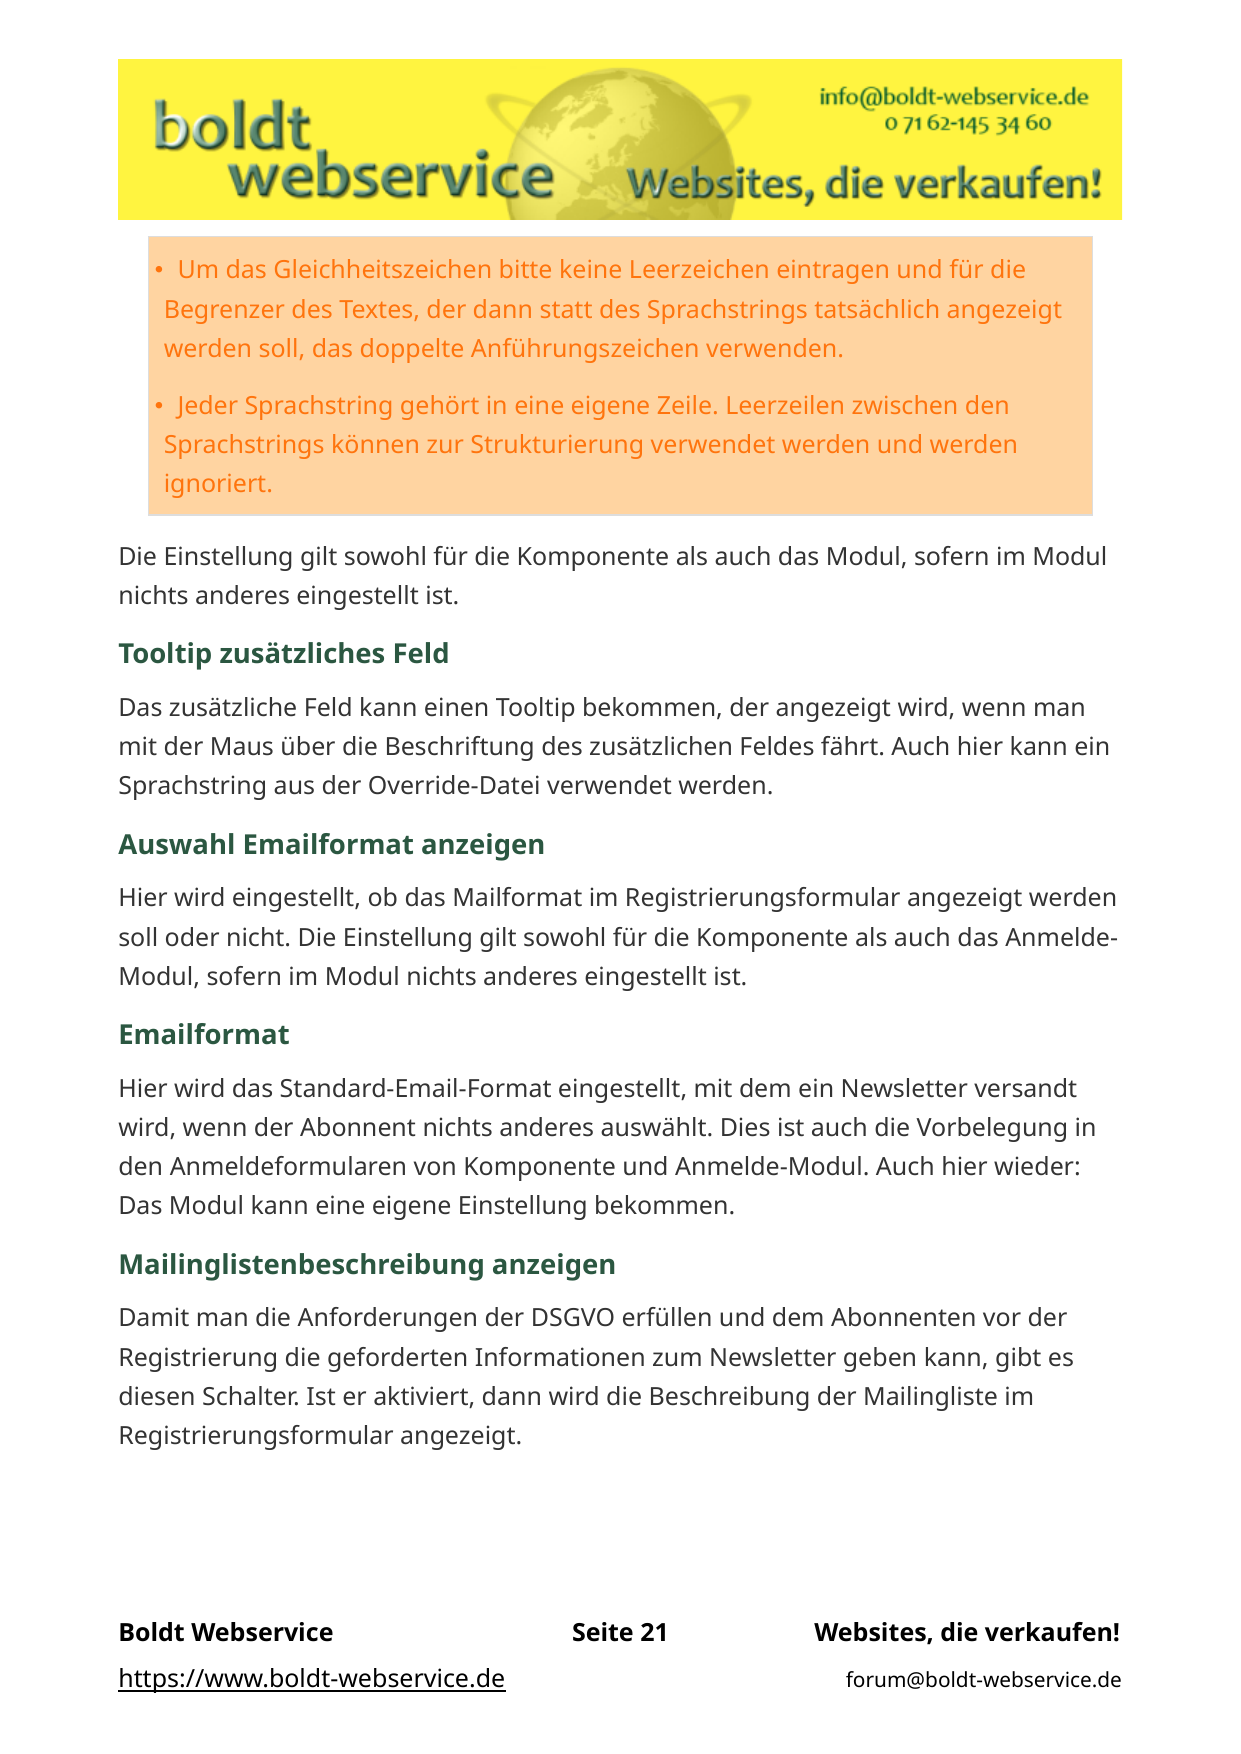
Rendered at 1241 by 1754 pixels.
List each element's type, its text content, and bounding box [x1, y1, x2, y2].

subtitle Tooltip zusätzliches Feld [118, 634, 1122, 672]
text Hier wird eingestellt, ob das Mailformat im Registrierungsformular angezeigt werden soll oder nicht. Die Einstellung gilt sowohl für die Komponente als auch das Anmelde-Modul, sofern im Modul nichts anderes eingestellt ist. [118, 880, 1122, 992]
subtitle Mailinglistenbeschreibung anzeigen [118, 1245, 1122, 1282]
list Jeder Sprachstring gehört in eine eigene Zeile. Leerzeilen zwischen den Sprachstrings können zur Strukturierung verwendet werden und werden ignoriert. [149, 371, 1092, 514]
text Das zusätzliche Feld kann einen Tooltip bekommen, der angezeigt wird, wenn man mit der Maus über die Beschriftung des zusätzlichen Feldes fährt. Auch hier kann ein Sprachstring aus der Override-Datei verwendet werden. [118, 689, 1122, 802]
text Damit man die Anforderungen der DSGVO erfüllen und dem Abonnenten vor der Registrierung die geforderten Informationen zum Newsletter geben kann, gibt es diesen Schalter. Ist er aktiviert, dann wird die Beschreibung der Mailingliste im Registrierungsformular angezeigt. [118, 1300, 1122, 1452]
list Um das Gleichheitszeichen bitte keine Leerzeichen eintragen und für die Begrenzer des Textes, der dann statt des Sprachstrings tatsächlich angezeigt werden soll, das doppelte Anführungszeichen verwenden. [149, 237, 1092, 364]
subtitle Auswahl Emailformat anzeigen [118, 825, 1122, 862]
text Die Einstellung gilt sowohl für die Komponente als auch das Modul, sofern im Modul nichts anderes eingestellt ist. [118, 538, 1122, 612]
subtitle Emailformat [118, 1015, 1122, 1053]
text Hier wird das Standard-Email-Format eingestellt, mit dem ein Newsletter versandt wird, wenn der Abonnent nichts anderes auswählt. Dies ist auch die Vorbelegung in den Anmeldeformularen von Komponente und Anmelde-Modul. Auch hier wieder: Das Modul kann eine eigene Einstellung bekommen. [118, 1070, 1122, 1222]
picture [118, 59, 1123, 220]
